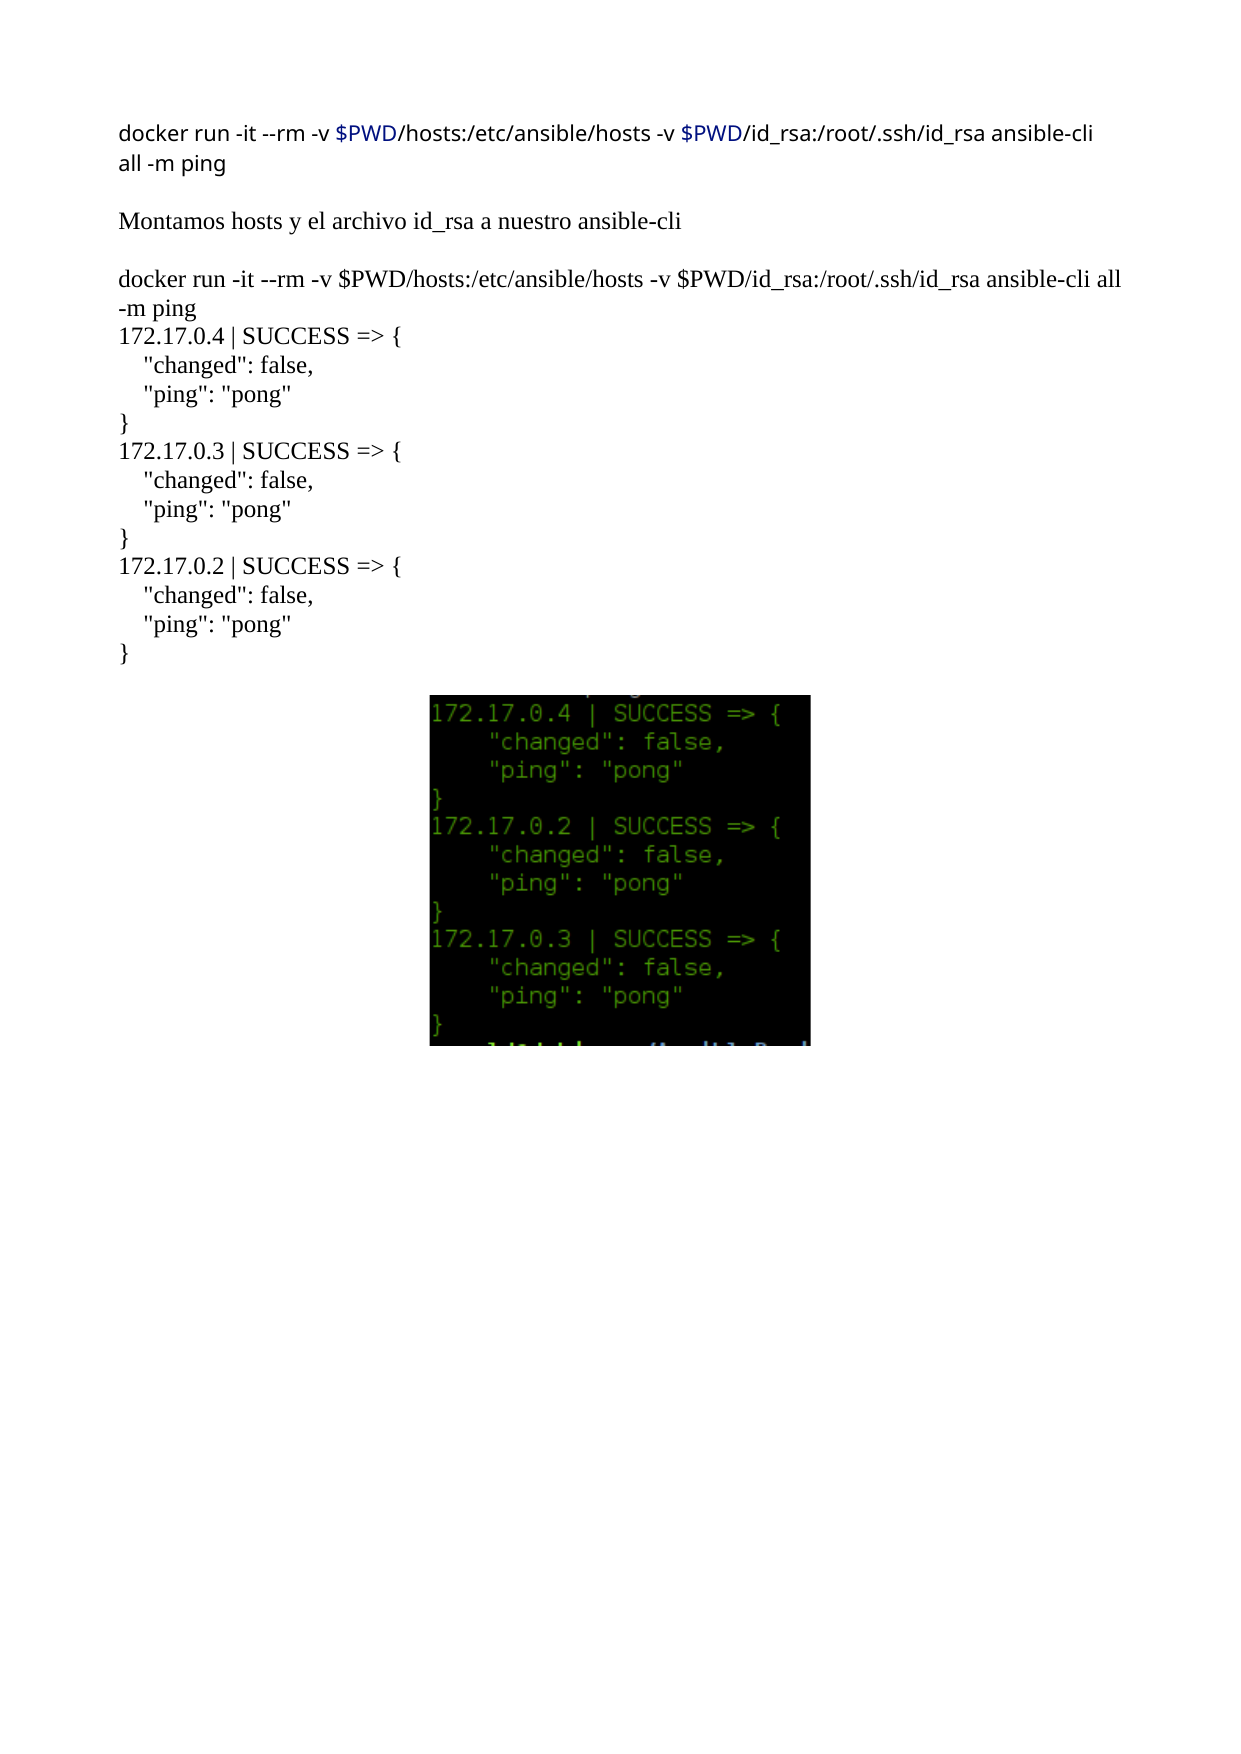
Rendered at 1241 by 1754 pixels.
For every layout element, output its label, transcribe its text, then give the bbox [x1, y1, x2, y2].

text docker run -it --rm -v $PWD/hosts:/etc/ansible/hosts -v $PWD/id_rsa:/root/.ssh/id_rsa ansible-cli all -m ping [118, 118, 1122, 178]
text } [118, 408, 1122, 436]
text "ping": "pong" [118, 494, 1122, 523]
text "ping": "pong" [118, 609, 1122, 638]
text 172.17.0.2 | SUCCESS => { [118, 551, 1122, 580]
text "changed": false, [118, 580, 1122, 609]
text "changed": false, [118, 465, 1122, 494]
text } [118, 523, 1122, 551]
text "ping": "pong" [118, 379, 1122, 408]
text Montamos hosts y el archivo id_rsa a nuestro ansible-cli [118, 206, 1122, 235]
text "changed": false, [118, 350, 1122, 379]
picture [429, 695, 811, 1046]
text 172.17.0.3 | SUCCESS => { [118, 436, 1122, 465]
text 172.17.0.4 | SUCCESS => { [118, 321, 1122, 350]
text docker run -it --rm -v $PWD/hosts:/etc/ansible/hosts -v $PWD/id_rsa:/root/.ssh/id_rsa ansible-cli all -m ping [118, 264, 1122, 321]
text } [118, 638, 1122, 666]
